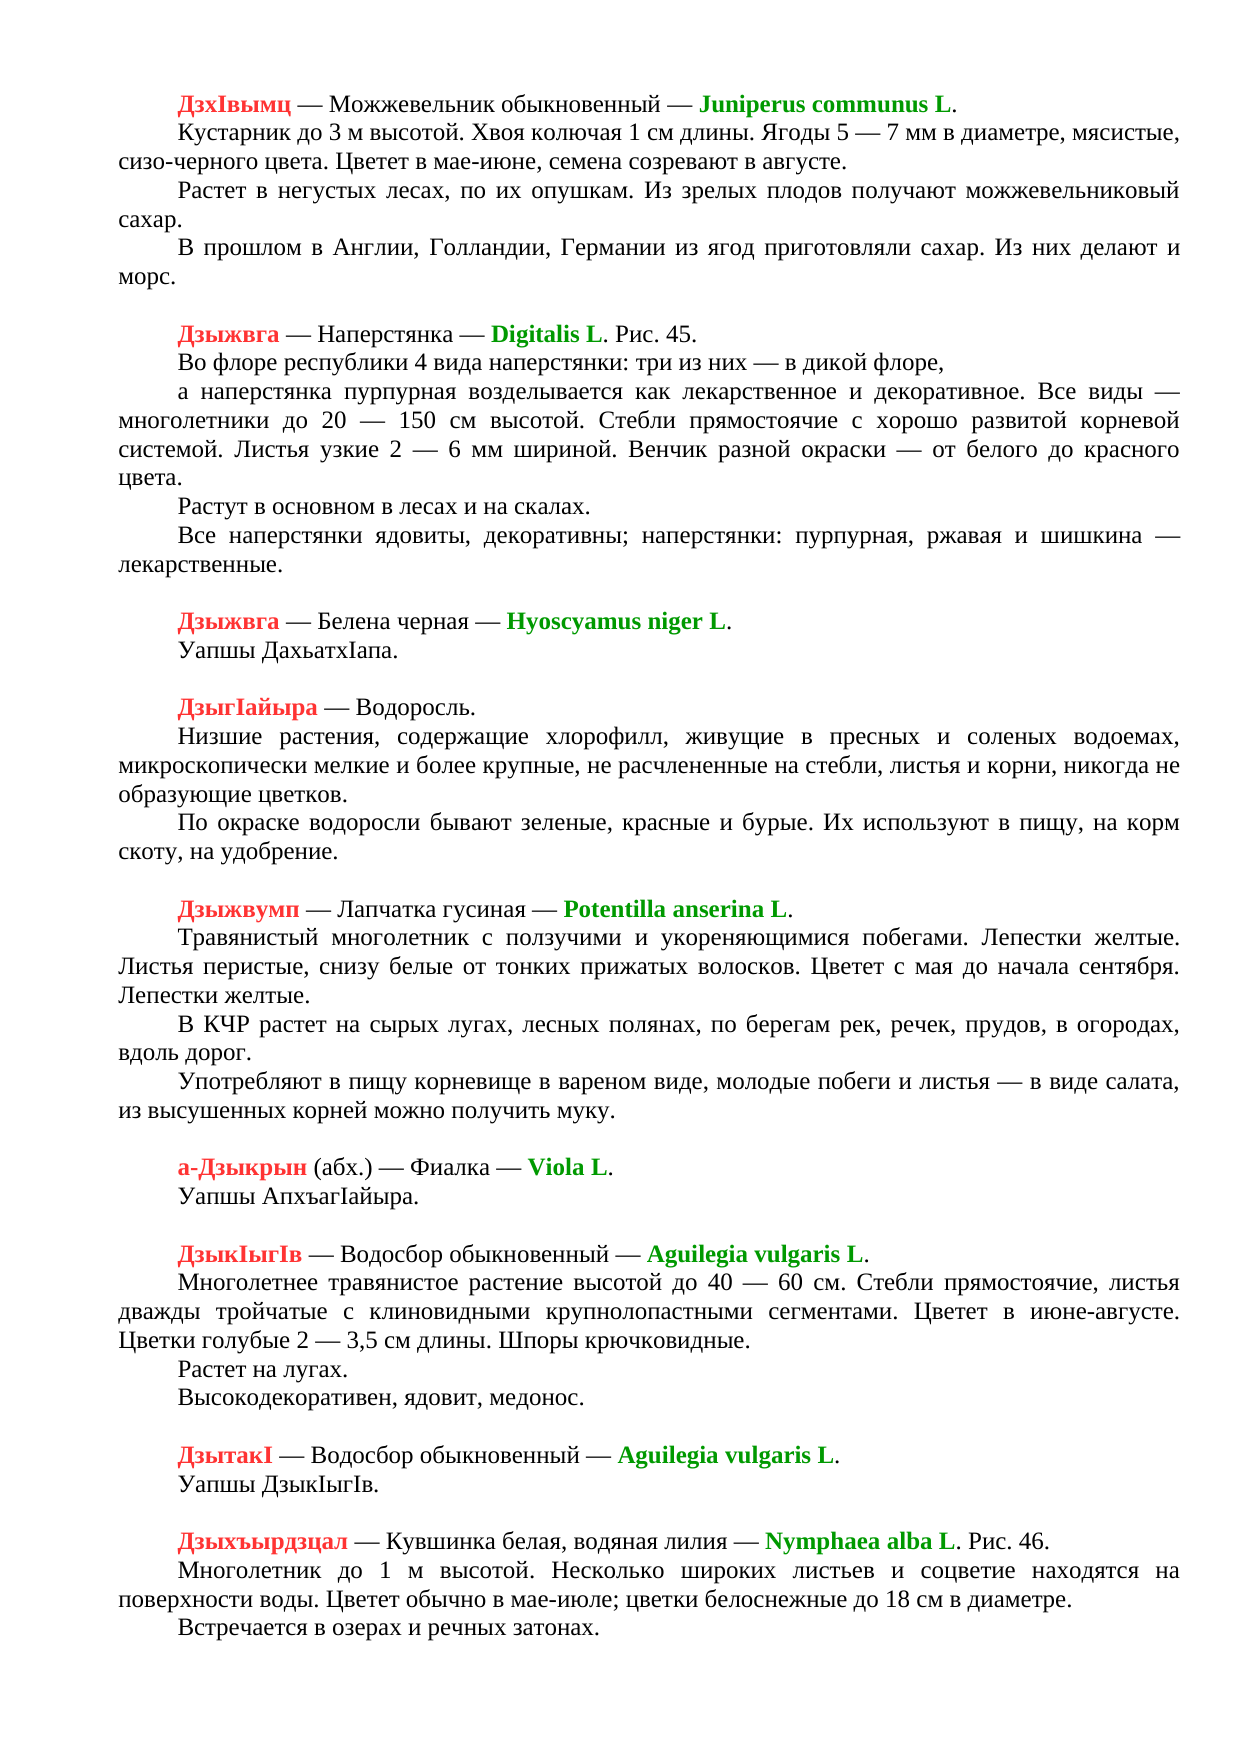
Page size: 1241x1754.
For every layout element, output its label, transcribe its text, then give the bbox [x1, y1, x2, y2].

text ДзыгIайыра — Водоросль. [118, 692, 1181, 721]
text ДзытакI — Водосбор обыкновенный — Aguilegia vulgaris L. [118, 1440, 1181, 1469]
text Кустарник до 3 м высотой. Хвоя колючая 1 см длины. Ягоды 5 — 7 мм в диаметре, мясистые, сизо-черного цвета. Цветет в мае-июне, семена созревают в августе. [118, 117, 1181, 175]
text Встречается в озерах и речных затонах. [118, 1612, 1181, 1641]
text В КЧР растет на сырых лугах, лесных полянах, по берегам рек, речек, прудов, в огородах, вдоль дорог. [118, 1009, 1181, 1066]
text Многолетнее травянистое растение высотой до 40 — 60 см. Стебли прямостоячие, листья дважды тройчатые с клиновидными крупнолопастными сегментами. Цветет в июне-августе. Цветки голубые 2 — 3,5 см длины. Шпоры крючковидные. [118, 1267, 1181, 1354]
text Травянистый многолетник с ползучими и укореняющимися побегами. Лепестки желтые. Листья перистые, снизу белые от тонких прижатых волосков. Цветет с мая до начала сентября. Лепестки желтые. [118, 922, 1181, 1009]
text Низшие растения, содержащие хлорофилл, живущие в пресных и соленых водоемах, микроскопически мелкие и более крупные, не расчлененные на стебли, листья и корни, никогда не образующие цветков. [118, 721, 1181, 807]
text Дзыхъырдзцал — Кувшинка белая, водяная лилия — Nymphaea alba L. Рис. 46. [118, 1526, 1181, 1555]
text а-Дзыкрын (абх.) — Фиалка — Viola L. [118, 1152, 1181, 1181]
text В прошлом в Англии, Голландии, Германии из ягод приготовляли сахар. Из них делают и морс. [118, 232, 1181, 290]
text Растут в основном в лесах и на скалах. [118, 491, 1181, 520]
text Высокодекоративен, ядовит, медонос. [118, 1382, 1181, 1411]
text ДзхIвымц — Можжевельник обыкновенный — Juniperus communus L. [118, 89, 1181, 117]
text Все наперстянки ядовиты, декоративны; наперстянки: пурпурная, ржавая и шишкина — лекарственные. [118, 520, 1181, 577]
text Дзыжвга — Наперстянка — Digitalis L. Рис. 45. [118, 319, 1181, 347]
text По окраске водоросли бывают зеленые, красные и бурые. Их используют в пищу, на корм скоту, на удобрение. [118, 807, 1181, 865]
text Уапшы АпхъагIайыра. [118, 1181, 1181, 1210]
text Употребляют в пищу корневище в вареном виде, молодые побеги и листья — в виде салата, из высушенных корней можно получить муку. [118, 1066, 1181, 1124]
text Растет в негустых лесах, по их опушкам. Из зрелых плодов получают можжевельниковый сахар. [118, 175, 1181, 232]
text Дзыжвумп — Лапчатка гусиная — Potentilla anserina L. [118, 894, 1181, 922]
text а наперстянка пурпурная возделывается как лекарственное и декоративное. Все виды — многолетники до 20 — 150 см высотой. Стебли прямостоячие с хорошо развитой корневой системой. Листья узкие 2 — 6 мм шириной. Венчик разной окраски — от белого до красного цвета. [118, 376, 1181, 491]
text Дзыжвга — Белена черная — Hyoscyamus niger L. [118, 606, 1181, 635]
text Многолетник до 1 м высотой. Несколько широких листьев и соцветие находятся на поверхности воды. Цветет обычно в мае-июле; цветки белоснежные до 18 см в диаметре. [118, 1555, 1181, 1612]
text Уапшы ДахьатхIапа. [118, 635, 1181, 664]
text Во флоре республики 4 вида наперстянки: три из них — в дикой флоре, [118, 347, 1181, 376]
text Уапшы ДзыкIыгIв. [118, 1469, 1181, 1497]
text Растет на лугах. [118, 1354, 1181, 1382]
text ДзыкIыгIв — Водосбор обыкновенный — Aguilegia vulgaris L. [118, 1239, 1181, 1267]
